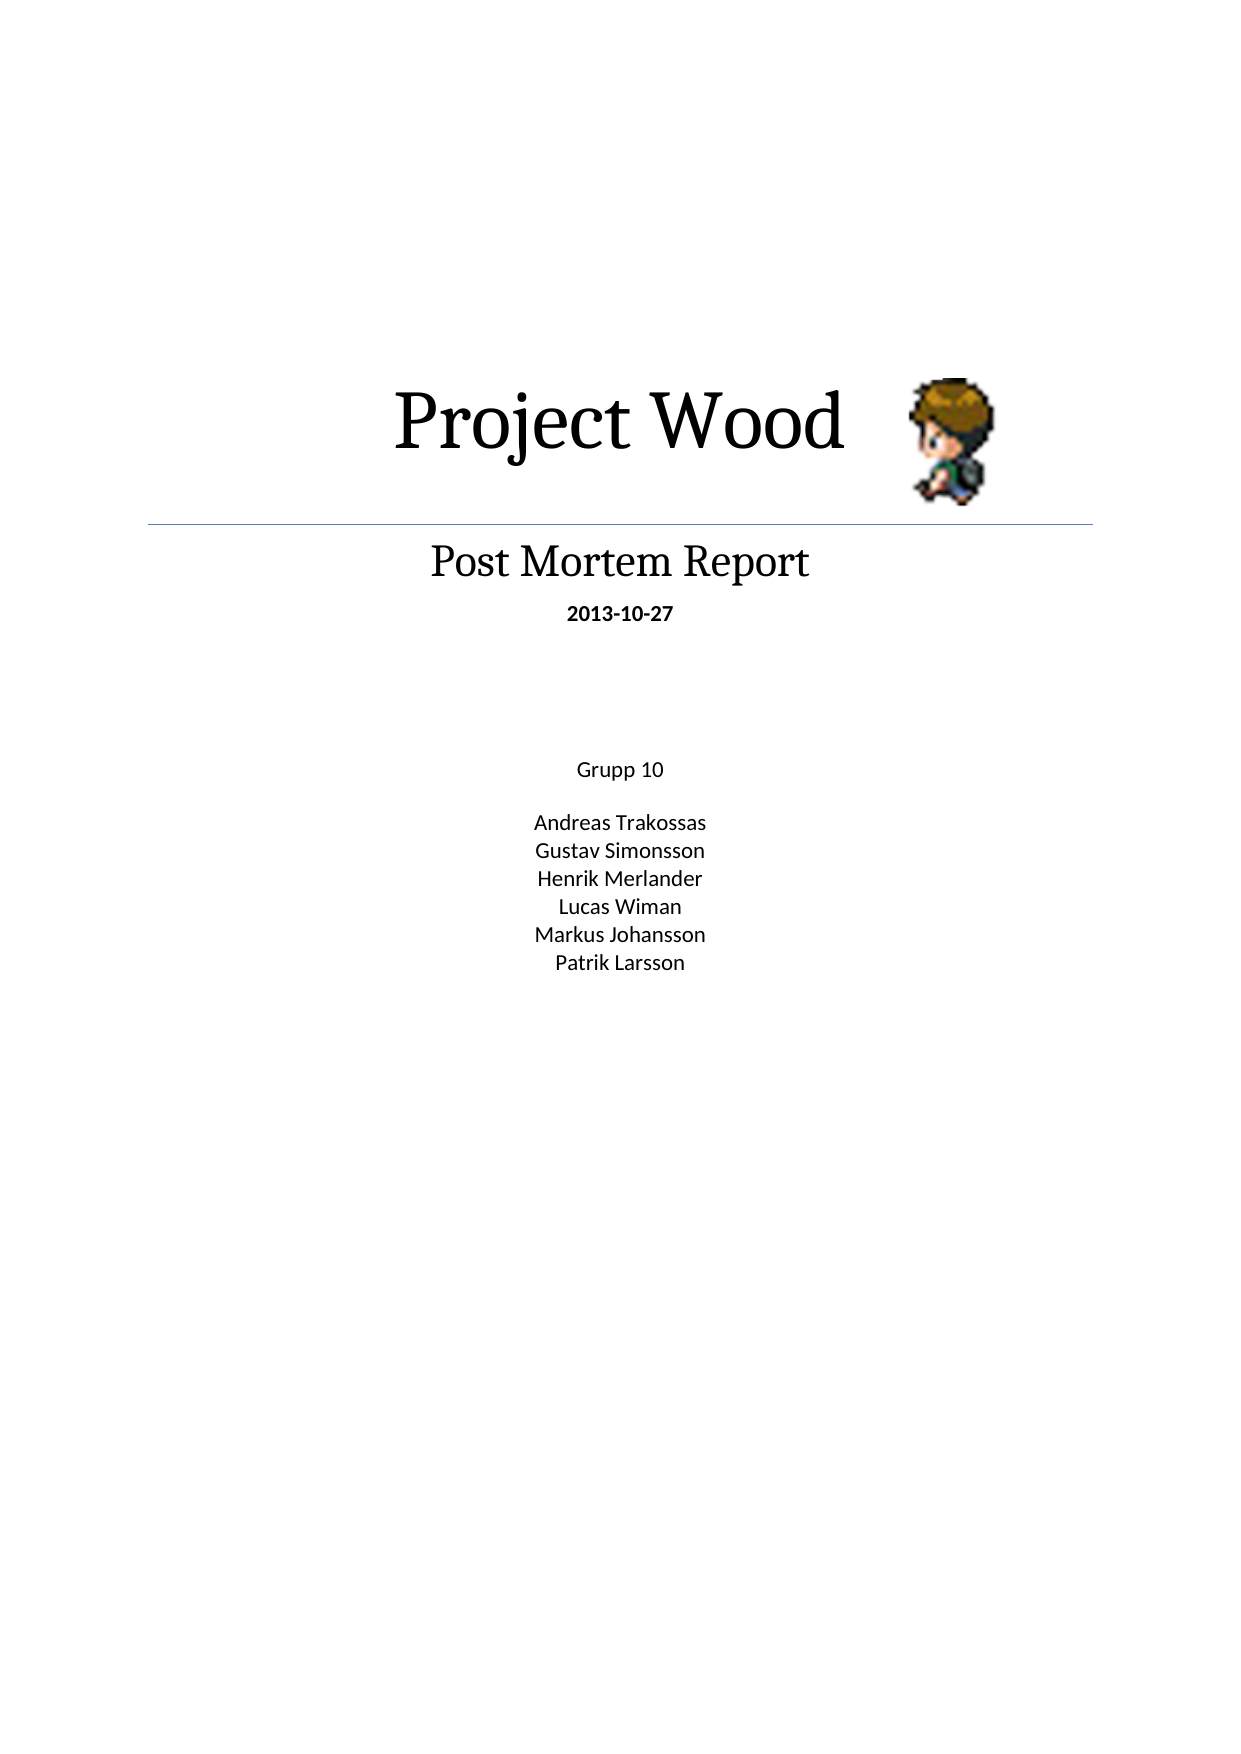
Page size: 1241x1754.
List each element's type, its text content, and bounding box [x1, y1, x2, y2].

table_header [148, 74, 1093, 374]
text Henrik Merlander [148, 864, 1093, 892]
table_cell 2013-10-27 [148, 599, 1093, 680]
text Andreas Trakossas [148, 808, 1093, 836]
table_cell [148, 717, 1093, 755]
table_cell Post Mortem Report [148, 525, 1093, 599]
text Markus Johansson [148, 920, 1093, 948]
text Grupp 10 [148, 755, 1093, 783]
text Gustav Simonsson [148, 836, 1093, 864]
table_header [148, 1082, 1093, 1110]
table_cell [148, 680, 1093, 717]
text Lucas Wiman [148, 892, 1093, 920]
table_cell Project Wood [148, 374, 1093, 524]
text Patrik Larsson [148, 948, 1093, 976]
